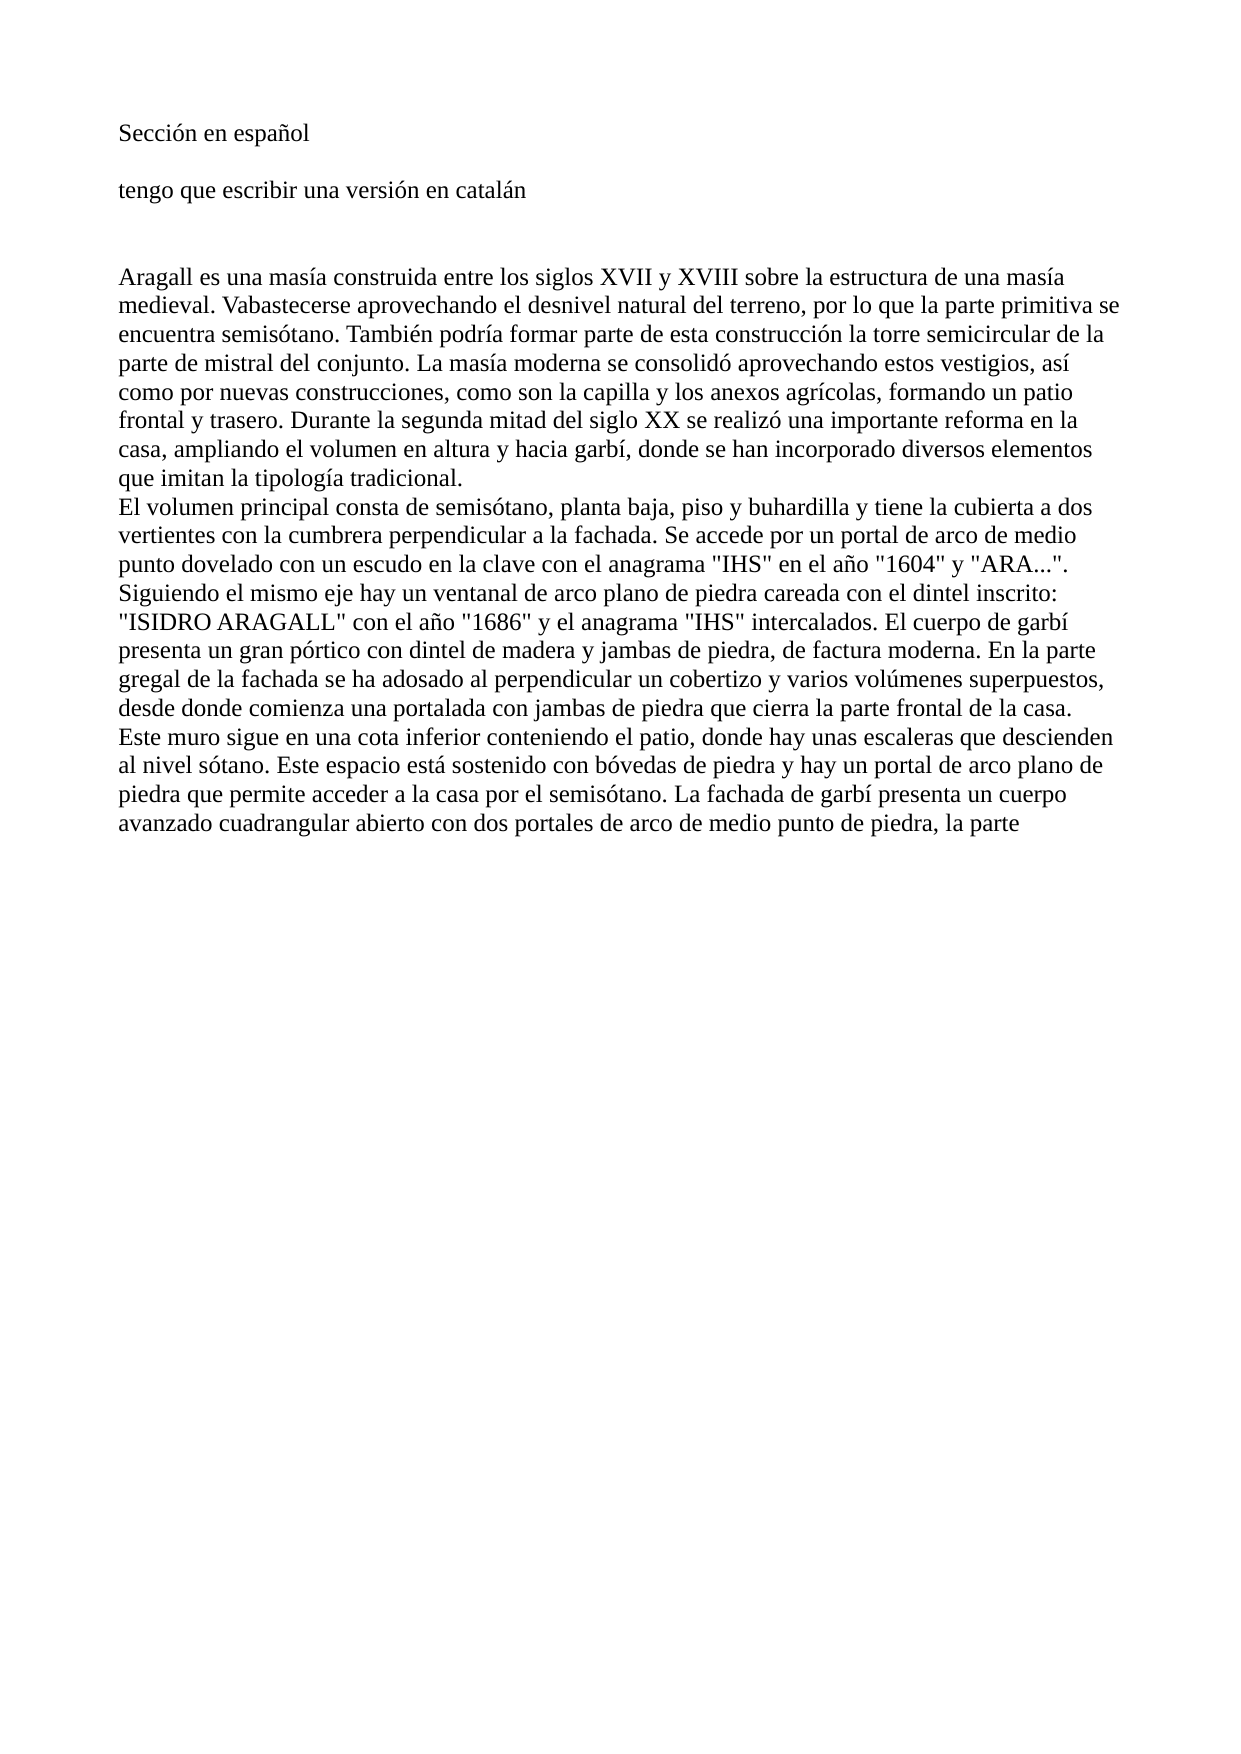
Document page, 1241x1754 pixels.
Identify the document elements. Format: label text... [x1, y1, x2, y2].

text Sección en español [118, 118, 1122, 147]
text El volumen principal consta de semisótano, planta baja, piso y buhardilla y tiene la cubierta a dos vertientes con la cumbrera perpendicular a la fachada. Se accede por un portal de arco de medio punto dovelado con un escudo en la clave con el anagrama "IHS" en el año "1604" y "ARA...". Siguiendo el mismo eje hay un ventanal de arco plano de piedra careada con el dintel inscrito: "ISIDRO ARAGALL" con el año "1686" y el anagrama "IHS" intercalados. El cuerpo de garbí presenta un gran pórtico con dintel de madera y jambas de piedra, de factura moderna. En la parte gregal de la fachada se ha adosado al perpendicular un cobertizo y varios volúmenes superpuestos, desde donde comienza una portalada con jambas de piedra que cierra la parte frontal de la casa. [118, 492, 1122, 722]
text Este muro sigue en una cota inferior conteniendo el patio, donde hay unas escaleras que descienden al nivel sótano. Este espacio está sostenido con bóvedas de piedra y hay un portal de arco plano de piedra que permite acceder a la casa por el semisótano. La fachada de garbí presenta un cuerpo avanzado cuadrangular abierto con dos portales de arco de medio punto de piedra, la parte [118, 722, 1122, 837]
text tengo que escribir una versión en catalán [118, 176, 1122, 204]
text Aragall es una masía construida entre los siglos XVII y XVIII sobre la estructura de una masía medieval. Vabastecerse aprovechando el desnivel natural del terreno, por lo que la parte primitiva se encuentra semisótano. También podría formar parte de esta construcción la torre semicircular de la parte de mistral del conjunto. La masía moderna se consolidó aprovechando estos vestigios, así como por nuevas construcciones, como son la capilla y los anexos agrícolas, formando un patio frontal y trasero. Durante la segunda mitad del siglo XX se realizó una importante reforma en la casa, ampliando el volumen en altura y hacia garbí, donde se han incorporado diversos elementos que imitan la tipología tradicional. [118, 262, 1122, 492]
